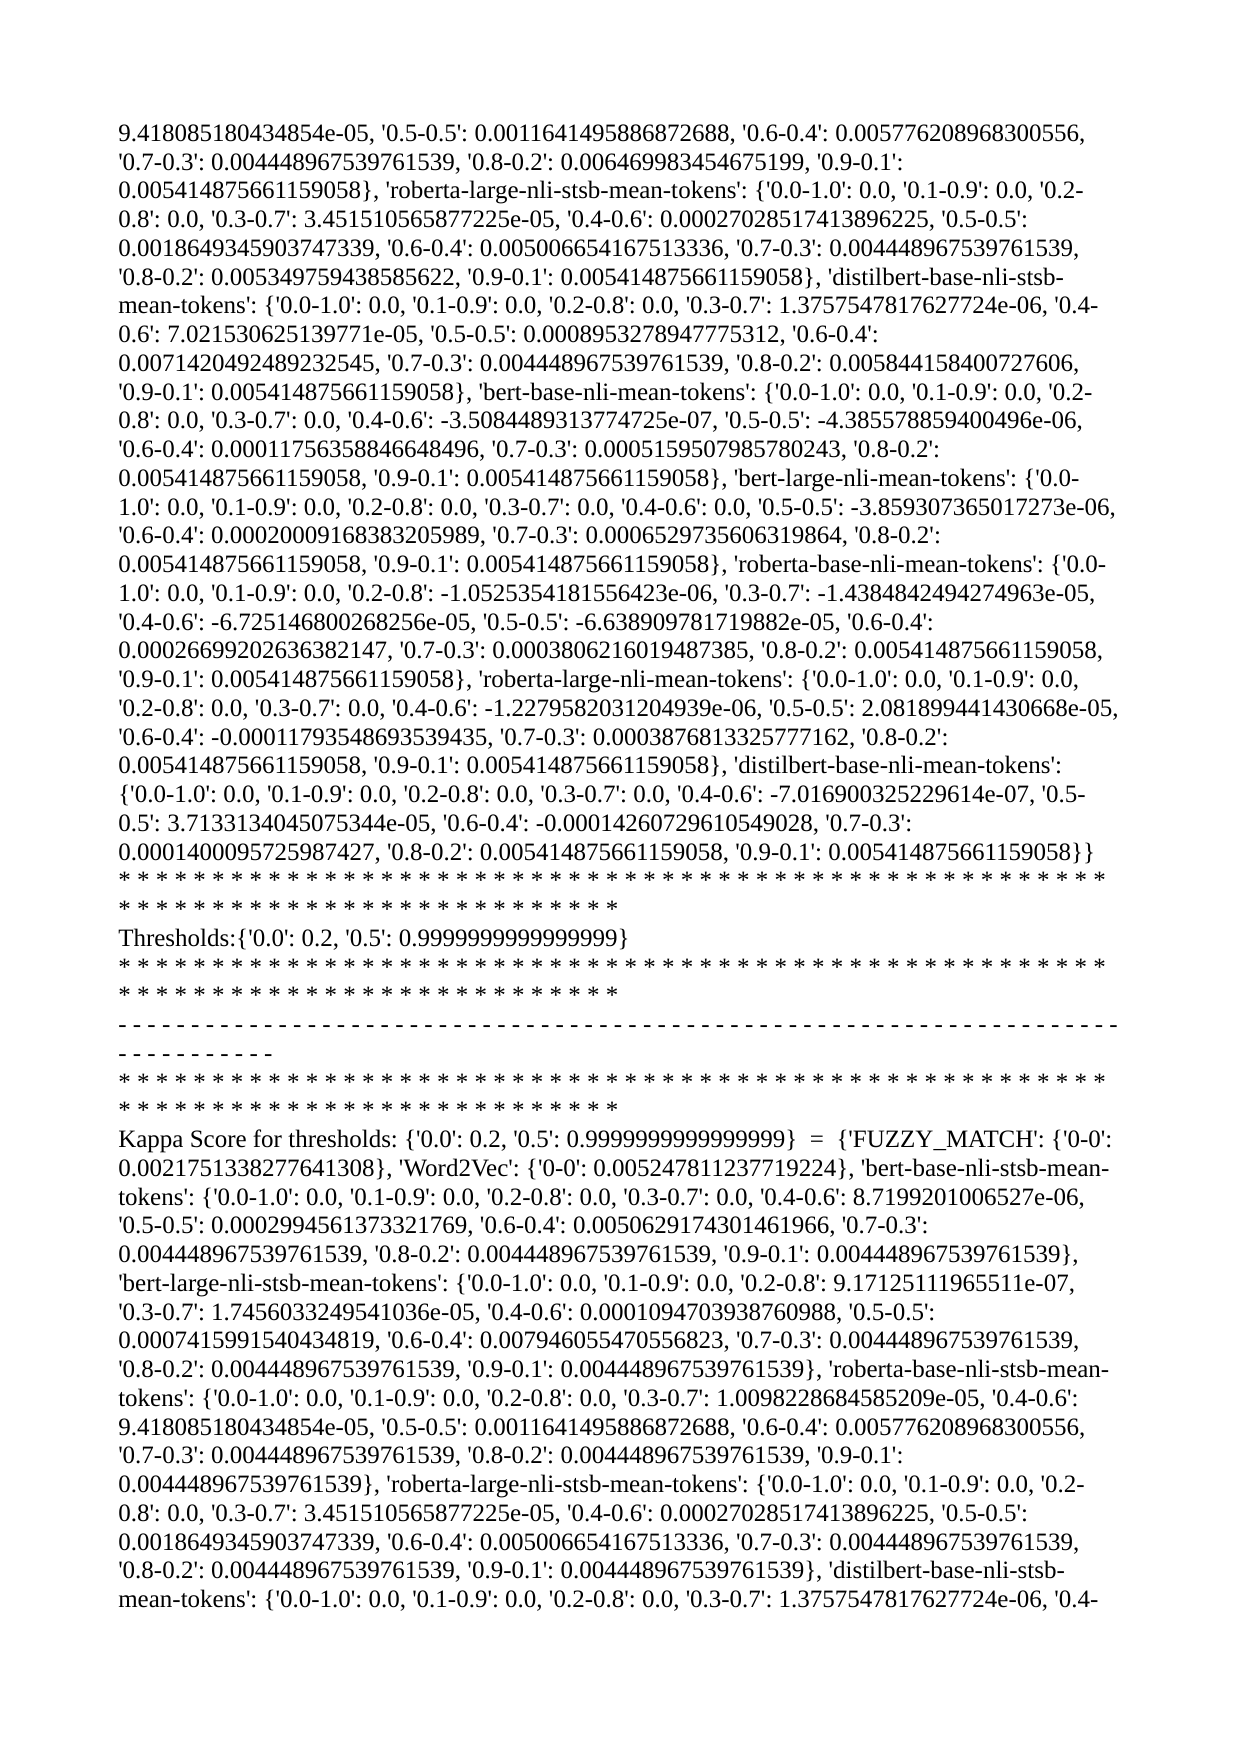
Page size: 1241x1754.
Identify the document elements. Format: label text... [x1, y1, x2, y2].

text * * * * * * * * * * * * * * * * * * * * * * * * * * * * * * * * * * * * * * * * * * * * * * * * * * * * * * * * * * * * * * * * * * * * * * * * * * * * * * * * [118, 1067, 1122, 1124]
text Thresholds:{'0.0': 0.2, '0.5': 0.9999999999999999} [118, 923, 1122, 952]
text * * * * * * * * * * * * * * * * * * * * * * * * * * * * * * * * * * * * * * * * * * * * * * * * * * * * * * * * * * * * * * * * * * * * * * * * * * * * * * * * [118, 866, 1122, 923]
text - - - - - - - - - - - - - - - - - - - - - - - - - - - - - - - - - - - - - - - - - - - - - - - - - - - - - - - - - - - - - - - - - - - - - - - - - - - - - - - - [118, 1009, 1122, 1067]
text 9.418085180434854e-05, '0.5-0.5': 0.0011641495886872688, '0.6-0.4': 0.005776208968300556, '0.7-0.3': 0.004448967539761539, '0.8-0.2': 0.006469983454675199, '0.9-0.1': 0.005414875661159058}, 'roberta-large-nli-stsb-mean-tokens': {'0.0-1.0': 0.0, '0.1-0.9': 0.0, '0.2-0.8': 0.0, '0.3-0.7': 3.451510565877225e-05, '0.4-0.6': 0.00027028517413896225, '0.5-0.5': 0.0018649345903747339, '0.6-0.4': 0.005006654167513336, '0.7-0.3': 0.004448967539761539, '0.8-0.2': 0.005349759438585622, '0.9-0.1': 0.005414875661159058}, 'distilbert-base-nli-stsb-mean-tokens': {'0.0-1.0': 0.0, '0.1-0.9': 0.0, '0.2-0.8': 0.0, '0.3-0.7': 1.3757547817627724e-06, '0.4-0.6': 7.021530625139771e-05, '0.5-0.5': 0.0008953278947775312, '0.6-0.4': 0.0071420492489232545, '0.7-0.3': 0.004448967539761539, '0.8-0.2': 0.005844158400727606, '0.9-0.1': 0.005414875661159058}, 'bert-base-nli-mean-tokens': {'0.0-1.0': 0.0, '0.1-0.9': 0.0, '0.2-0.8': 0.0, '0.3-0.7': 0.0, '0.4-0.6': -3.5084489313774725e-07, '0.5-0.5': -4.385578859400496e-06, '0.6-0.4': 0.00011756358846648496, '0.7-0.3': 0.0005159507985780243, '0.8-0.2': 0.005414875661159058, '0.9-0.1': 0.005414875661159058}, 'bert-large-nli-mean-tokens': {'0.0-1.0': 0.0, '0.1-0.9': 0.0, '0.2-0.8': 0.0, '0.3-0.7': 0.0, '0.4-0.6': 0.0, '0.5-0.5': -3.859307365017273e-06, '0.6-0.4': 0.00020009168383205989, '0.7-0.3': 0.0006529735606319864, '0.8-0.2': 0.005414875661159058, '0.9-0.1': 0.005414875661159058}, 'roberta-base-nli-mean-tokens': {'0.0-1.0': 0.0, '0.1-0.9': 0.0, '0.2-0.8': -1.0525354181556423e-06, '0.3-0.7': -1.4384842494274963e-05, '0.4-0.6': -6.725146800268256e-05, '0.5-0.5': -6.638909781719882e-05, '0.6-0.4': 0.00026699202636382147, '0.7-0.3': 0.0003806216019487385, '0.8-0.2': 0.005414875661159058, '0.9-0.1': 0.005414875661159058}, 'roberta-large-nli-mean-tokens': {'0.0-1.0': 0.0, '0.1-0.9': 0.0, '0.2-0.8': 0.0, '0.3-0.7': 0.0, '0.4-0.6': -1.2279582031204939e-06, '0.5-0.5': 2.081899441430668e-05, '0.6-0.4': -0.00011793548693539435, '0.7-0.3': 0.0003876813325777162, '0.8-0.2': 0.005414875661159058, '0.9-0.1': 0.005414875661159058}, 'distilbert-base-nli-mean-tokens': {'0.0-1.0': 0.0, '0.1-0.9': 0.0, '0.2-0.8': 0.0, '0.3-0.7': 0.0, '0.4-0.6': -7.016900325229614e-07, '0.5-0.5': 3.7133134045075344e-05, '0.6-0.4': -0.00014260729610549028, '0.7-0.3': 0.0001400095725987427, '0.8-0.2': 0.005414875661159058, '0.9-0.1': 0.005414875661159058}} [118, 118, 1122, 866]
text * * * * * * * * * * * * * * * * * * * * * * * * * * * * * * * * * * * * * * * * * * * * * * * * * * * * * * * * * * * * * * * * * * * * * * * * * * * * * * * * [118, 952, 1122, 1009]
text Kappa Score for thresholds: {'0.0': 0.2, '0.5': 0.9999999999999999} = {'FUZZY_MATCH': {'0-0': 0.0021751338277641308}, 'Word2Vec': {'0-0': 0.005247811237719224}, 'bert-base-nli-stsb-mean-tokens': {'0.0-1.0': 0.0, '0.1-0.9': 0.0, '0.2-0.8': 0.0, '0.3-0.7': 0.0, '0.4-0.6': 8.7199201006527e-06, '0.5-0.5': 0.0002994561373321769, '0.6-0.4': 0.0050629174301461966, '0.7-0.3': 0.004448967539761539, '0.8-0.2': 0.004448967539761539, '0.9-0.1': 0.004448967539761539}, 'bert-large-nli-stsb-mean-tokens': {'0.0-1.0': 0.0, '0.1-0.9': 0.0, '0.2-0.8': 9.17125111965511e-07, '0.3-0.7': 1.7456033249541036e-05, '0.4-0.6': 0.0001094703938760988, '0.5-0.5': 0.0007415991540434819, '0.6-0.4': 0.007946055470556823, '0.7-0.3': 0.004448967539761539, '0.8-0.2': 0.004448967539761539, '0.9-0.1': 0.004448967539761539}, 'roberta-base-nli-stsb-mean-tokens': {'0.0-1.0': 0.0, '0.1-0.9': 0.0, '0.2-0.8': 0.0, '0.3-0.7': 1.0098228684585209e-05, '0.4-0.6': 9.418085180434854e-05, '0.5-0.5': 0.0011641495886872688, '0.6-0.4': 0.005776208968300556, '0.7-0.3': 0.004448967539761539, '0.8-0.2': 0.004448967539761539, '0.9-0.1': 0.004448967539761539}, 'roberta-large-nli-stsb-mean-tokens': {'0.0-1.0': 0.0, '0.1-0.9': 0.0, '0.2-0.8': 0.0, '0.3-0.7': 3.451510565877225e-05, '0.4-0.6': 0.00027028517413896225, '0.5-0.5': 0.0018649345903747339, '0.6-0.4': 0.005006654167513336, '0.7-0.3': 0.004448967539761539, '0.8-0.2': 0.004448967539761539, '0.9-0.1': 0.004448967539761539}, 'distilbert-base-nli-stsb-mean-tokens': {'0.0-1.0': 0.0, '0.1-0.9': 0.0, '0.2-0.8': 0.0, '0.3-0.7': 1.3757547817627724e-06, '0.4- [118, 1124, 1122, 1613]
